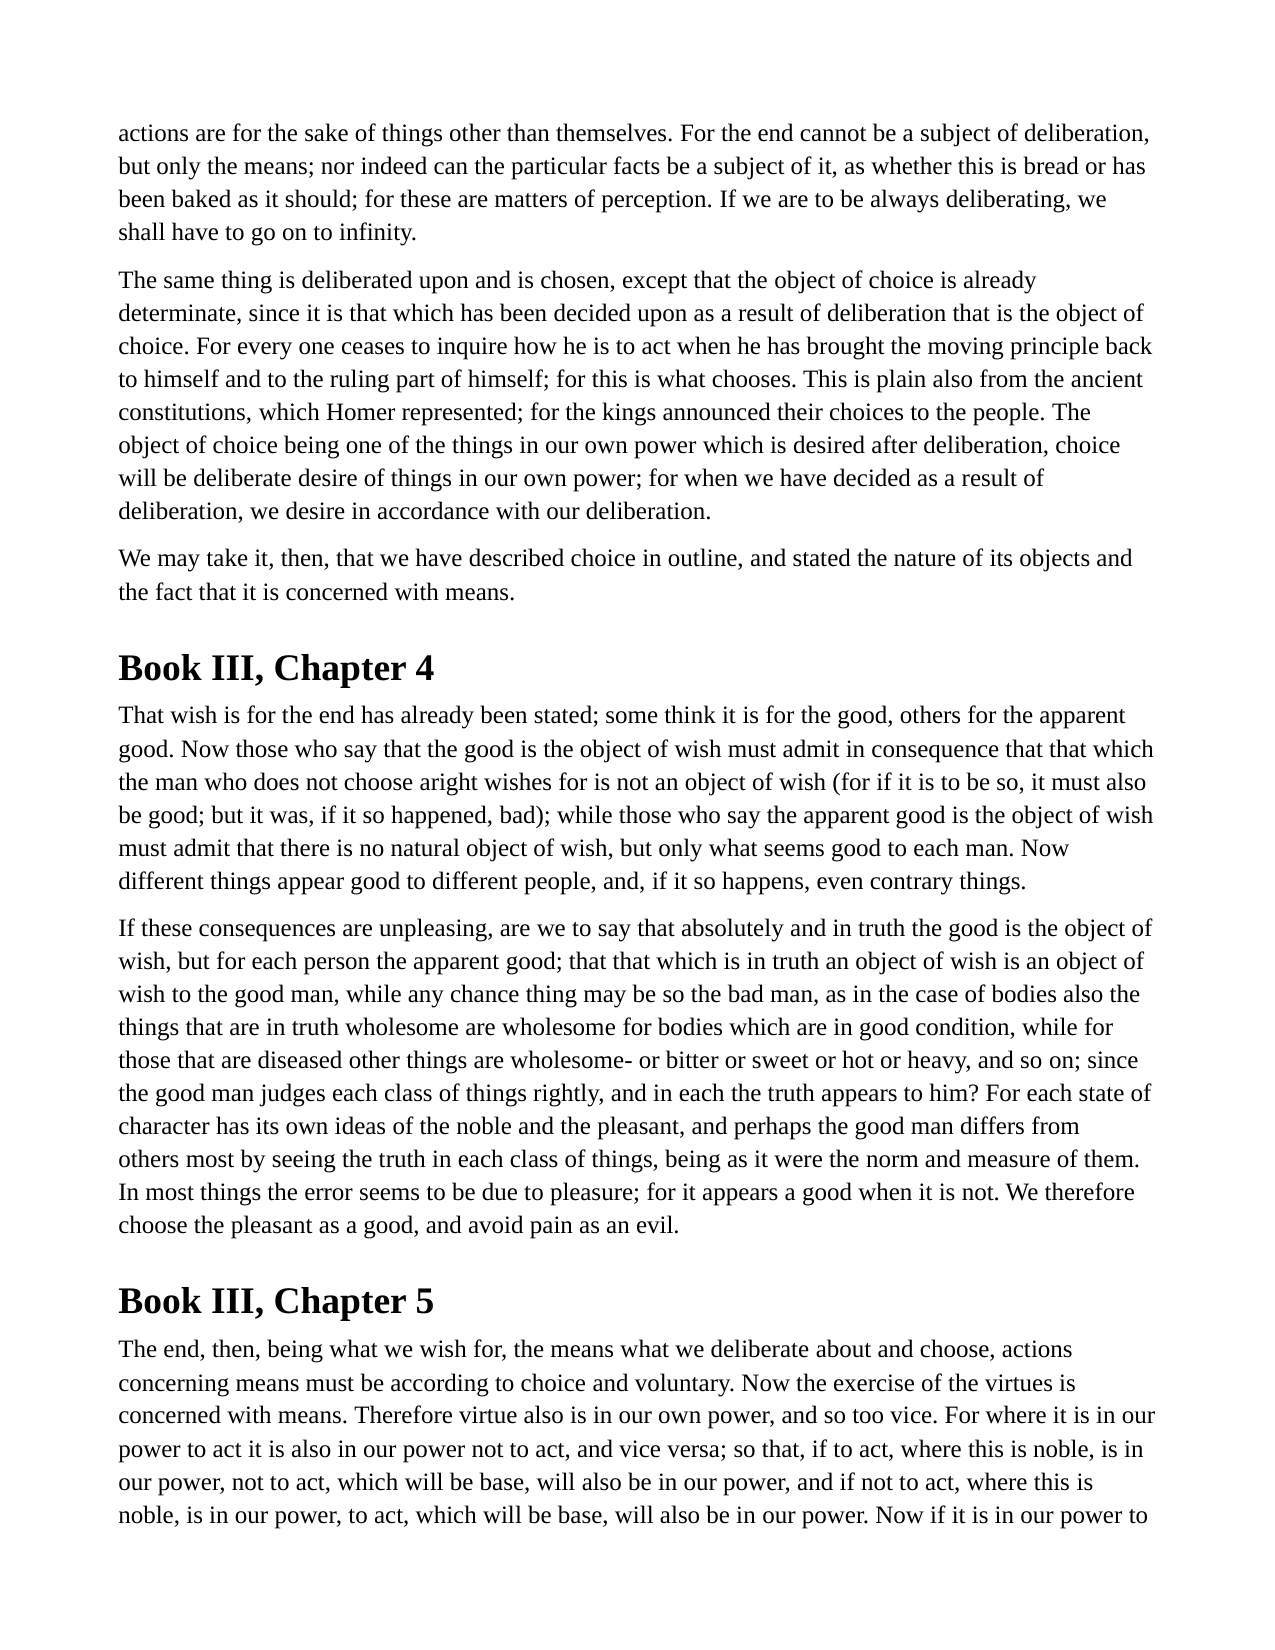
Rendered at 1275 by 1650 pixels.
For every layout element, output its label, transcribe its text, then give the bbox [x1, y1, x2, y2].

text The same thing is deliberated upon and is chosen, except that the object of choice is already determinate, since it is that which has been decided upon as a result of deliberation that is the object of choice. For every one ceases to inquire how he is to act when he has brought the moving principle back to himself and to the ruling part of himself; for this is what chooses. This is plain also from the ancient constitutions, which Homer represented; for the kings announced their choices to the people. The object of choice being one of the things in our own power which is desired after deliberation, choice will be deliberate desire of things in our own power; for when we have decided as a result of deliberation, we desire in accordance with our deliberation. [118, 265, 1157, 525]
text We may take it, then, that we have described choice in outline, and stated the nature of its objects and the fact that it is concerned with means. [118, 543, 1157, 605]
text The end, then, being what we wish for, the means what we deliberate about and choose, actions concerning means must be according to choice and voluntary. Now the exercise of the virtues is concerned with means. Therefore virtue also is in our own power, and so too vice. For where it is in our power to act it is also in our power not to act, and vice versa; so that, if to act, where this is noble, is in our power, not to act, which will be base, will also be in our power, and if not to act, where this is noble, is in our power, to act, which will be base, will also be in our power. Now if it is in our power to [118, 1334, 1157, 1528]
subtitle Book III, Chapter 4 [118, 645, 1157, 688]
text actions are for the sake of things other than themselves. For the end cannot be a subject of deliberation, but only the means; nor indeed can the particular facts be a subject of it, as whether this is bread or has been baked as it should; for these are matters of perception. If we are to be always deliberating, we shall have to go on to infinity. [118, 118, 1157, 246]
subtitle Book III, Chapter 5 [118, 1279, 1157, 1322]
text If these consequences are unpleasing, are we to say that absolutely and in truth the good is the object of wish, but for each person the apparent good; that that which is in truth an object of wish is an object of wish to the good man, while any chance thing may be so the bad man, as in the case of bodies also the things that are in truth wholesome are wholesome for bodies which are in good condition, while for those that are diseased other things are wholesome- or bitter or sweet or hot or heavy, and so on; since the good man judges each class of things rightly, and in each the truth appears to him? For each state of character has its own ideas of the noble and the pleasant, and perhaps the good man differs from others most by seeing the truth in each class of things, being as it were the norm and measure of them. In most things the error seems to be due to pleasure; for it appears a good when it is not. We therefore choose the pleasant as a good, and avoid pain as an evil. [118, 913, 1157, 1239]
text That wish is for the end has already been stated; some think it is for the good, others for the apparent good. Now those who say that the good is the object of wish must admit in consequence that that which the man who does not choose aright wishes for is not an object of wish (for if it is to be so, it must also be good; but it was, if it so happened, bad); while those who say the apparent good is the object of wish must admit that there is no natural object of wish, but only what seems good to each man. Now different things appear good to different people, and, if it so happens, even contrary things. [118, 701, 1157, 894]
